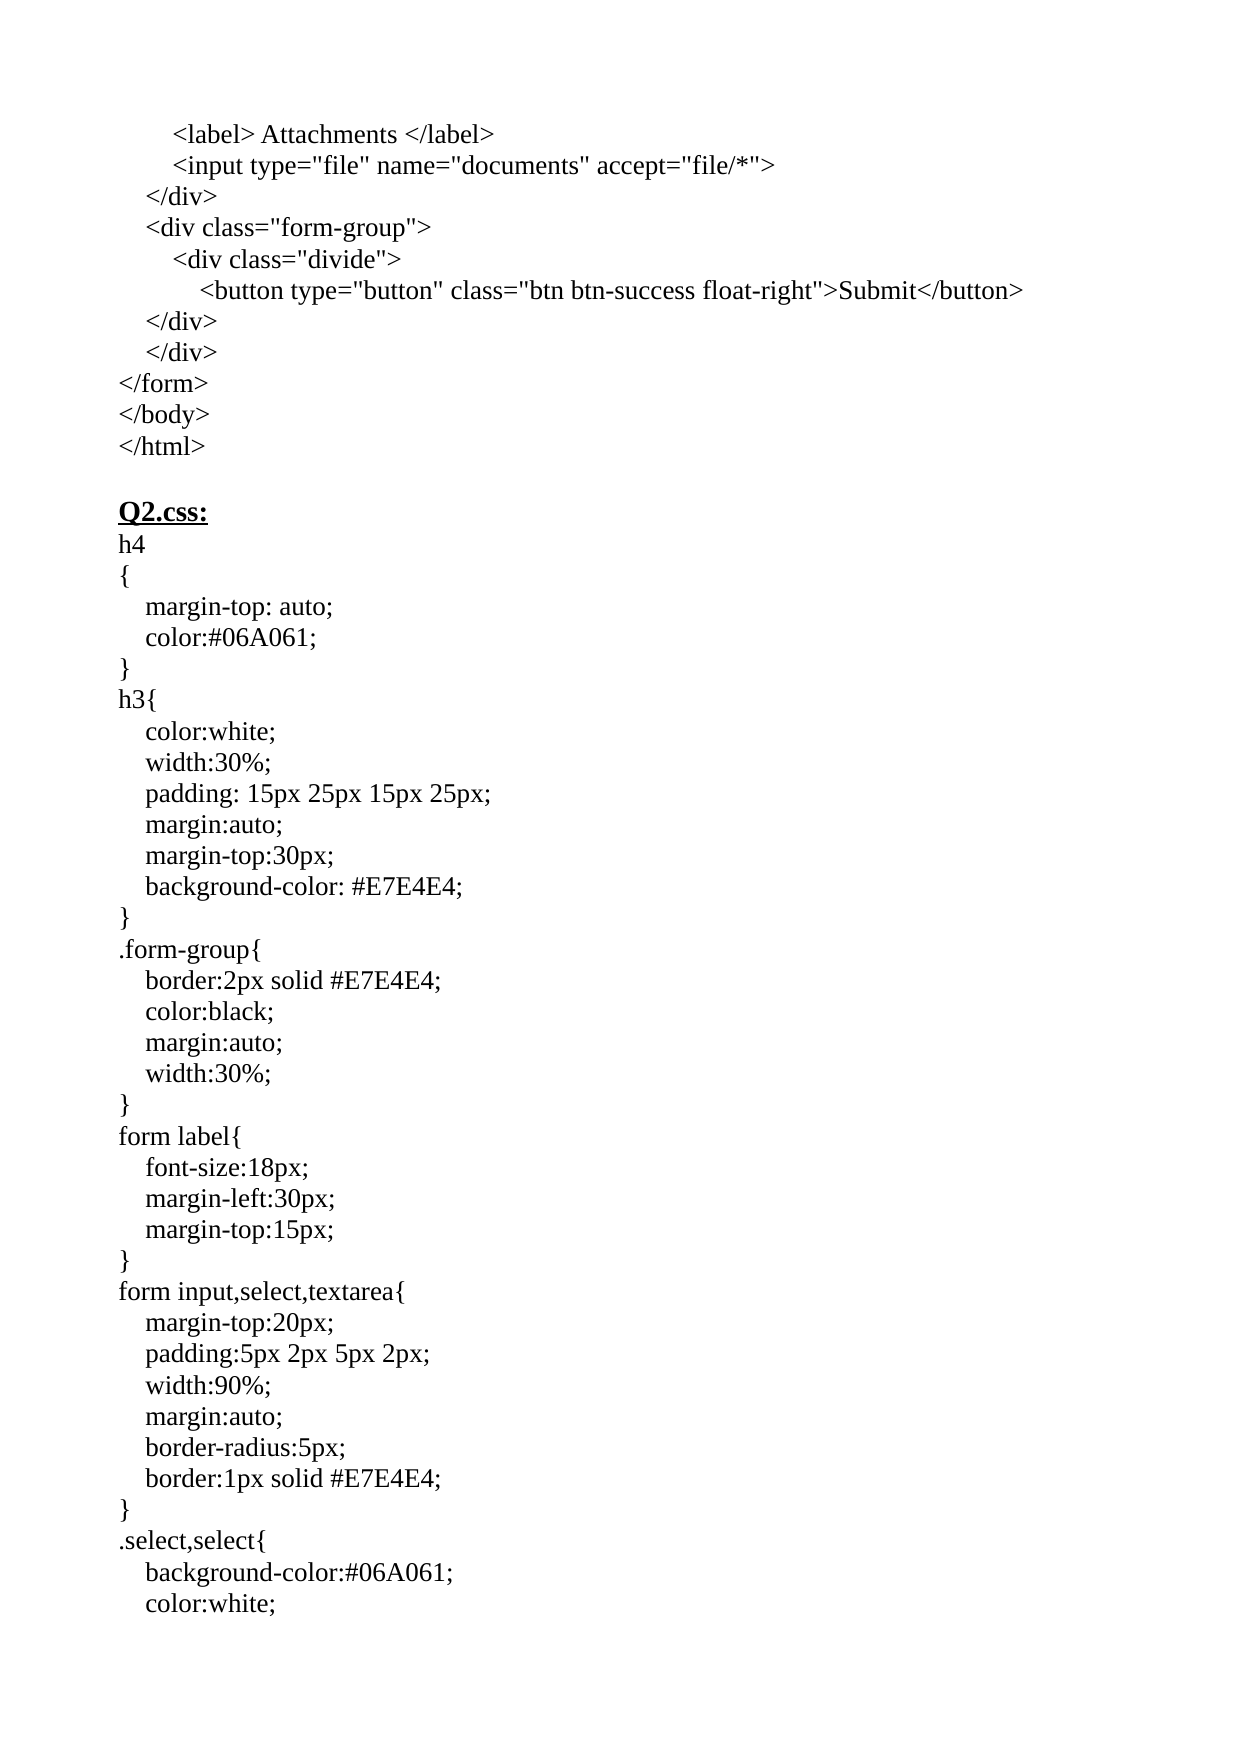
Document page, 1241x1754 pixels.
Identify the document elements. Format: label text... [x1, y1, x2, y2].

text .form-group{ [118, 933, 1122, 964]
text </body> [118, 398, 1122, 429]
text color:black; [118, 995, 1122, 1026]
text margin:auto; [118, 1026, 1122, 1057]
text padding: 15px 25px 15px 25px; [118, 777, 1122, 808]
text border-radius:5px; [118, 1431, 1122, 1462]
text h4 [118, 528, 1122, 559]
text form input,select,textarea{ [118, 1275, 1122, 1306]
text margin-top:20px; [118, 1306, 1122, 1338]
text } [118, 902, 1122, 933]
text } [118, 652, 1122, 683]
text <div class="form-group"> [118, 212, 1122, 243]
text padding:5px 2px 5px 2px; [118, 1338, 1122, 1369]
text margin-top:15px; [118, 1213, 1122, 1244]
text </form> [118, 367, 1122, 398]
text margin:auto; [118, 1400, 1122, 1431]
text </html> [118, 429, 1122, 461]
text background-color:#06A061; [118, 1556, 1122, 1587]
text border:2px solid #E7E4E4; [118, 964, 1122, 995]
text } [118, 1088, 1122, 1119]
text margin:auto; [118, 808, 1122, 839]
text </div> [118, 336, 1122, 367]
text Q2.css: [118, 494, 1122, 528]
text <input type="file" name="documents" accept="file/*"> [118, 149, 1122, 180]
text } [118, 1244, 1122, 1275]
text </div> [118, 305, 1122, 336]
text <button type="button" class="btn btn-success float-right">Submit</button> [118, 274, 1122, 305]
text color:#06A061; [118, 621, 1122, 652]
text width:30%; [118, 746, 1122, 777]
text color:white; [118, 1587, 1122, 1618]
text width:90%; [118, 1369, 1122, 1400]
text } [118, 1493, 1122, 1524]
text margin-top: auto; [118, 590, 1122, 621]
text </div> [118, 180, 1122, 212]
text border:1px solid #E7E4E4; [118, 1462, 1122, 1493]
text margin-left:30px; [118, 1182, 1122, 1213]
text { [118, 559, 1122, 590]
text margin-top:30px; [118, 839, 1122, 870]
text <div class="divide"> [118, 243, 1122, 274]
text <label> Attachments </label> [118, 118, 1122, 149]
text h3{ [118, 683, 1122, 715]
text .select,select{ [118, 1524, 1122, 1556]
text background-color: #E7E4E4; [118, 870, 1122, 902]
text form label{ [118, 1119, 1122, 1151]
text font-size:18px; [118, 1151, 1122, 1182]
text color:white; [118, 715, 1122, 746]
text width:30%; [118, 1057, 1122, 1088]
